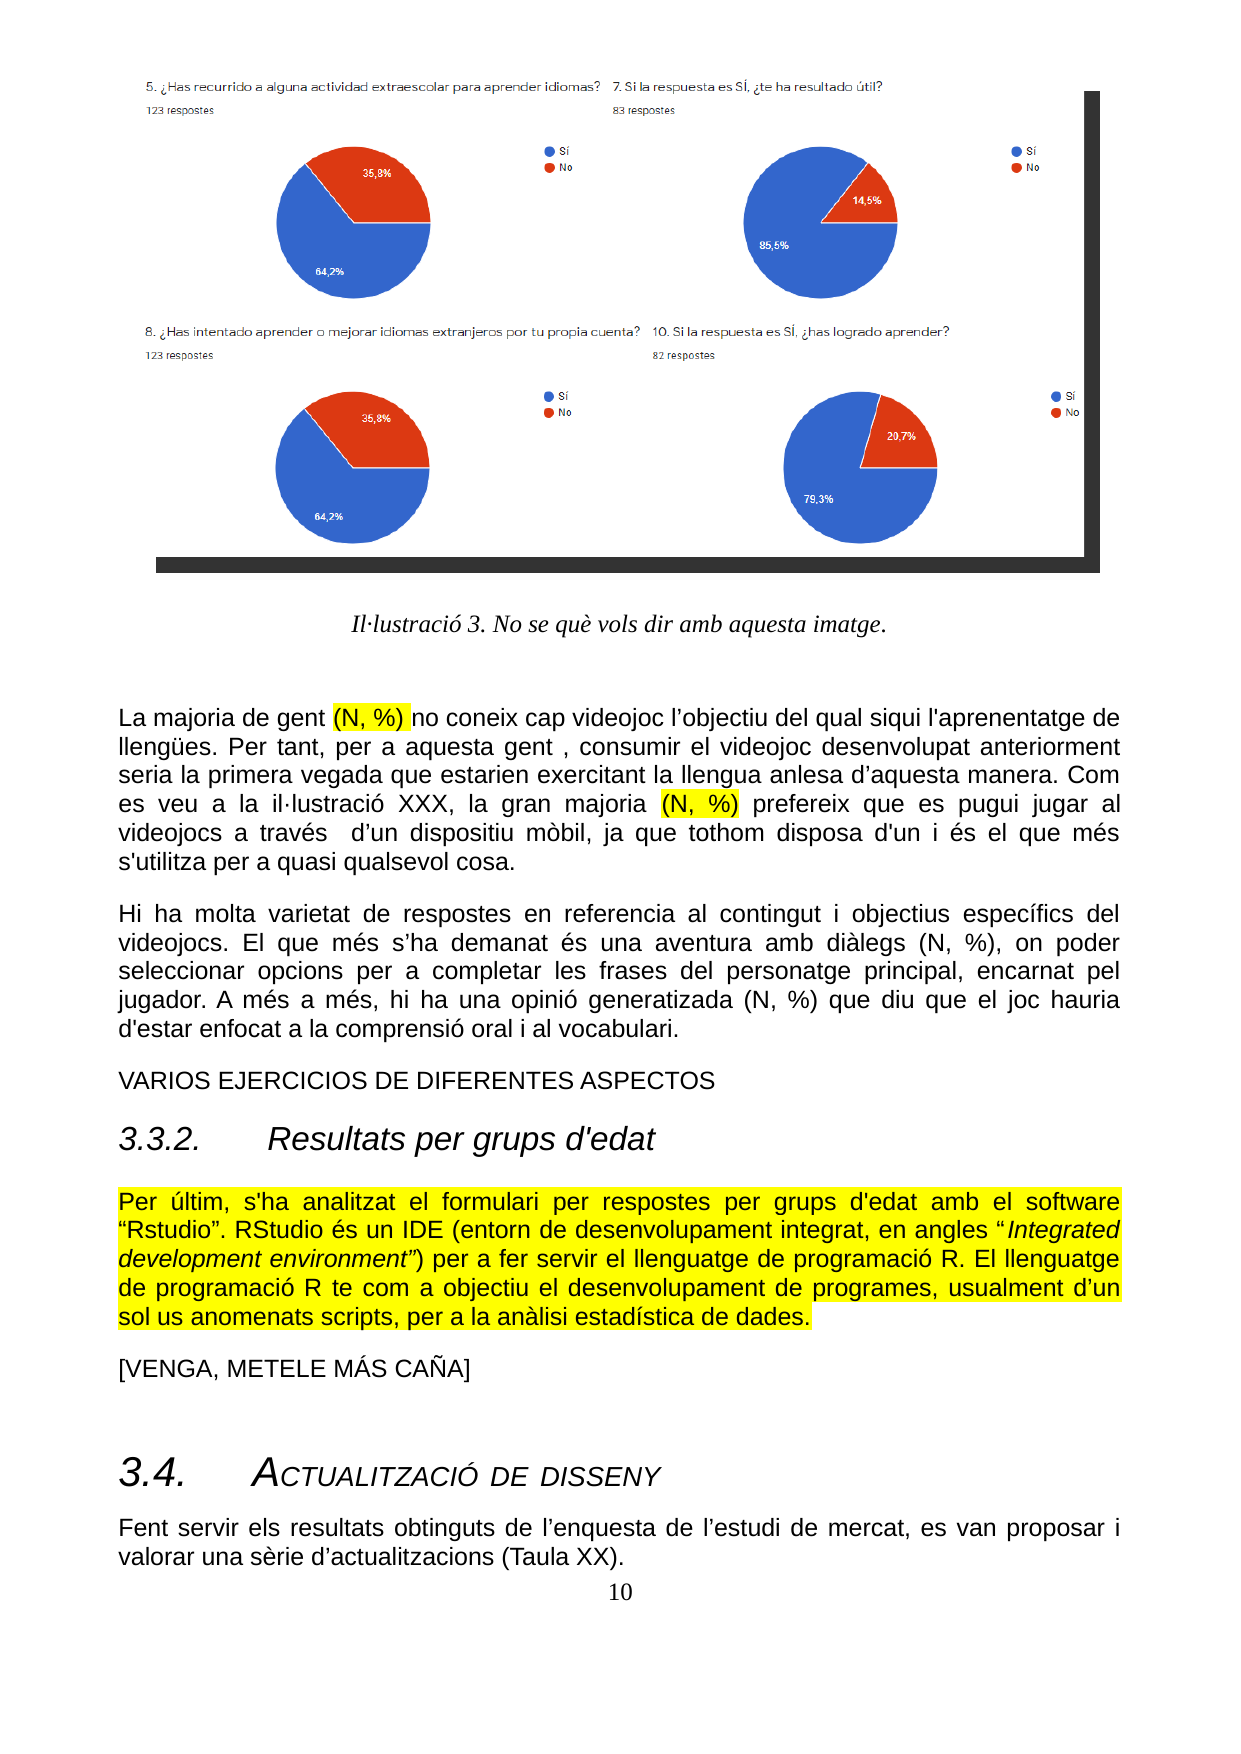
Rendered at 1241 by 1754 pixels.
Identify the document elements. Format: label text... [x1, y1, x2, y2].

text La majoria de gent (N, %) no coneix cap videojoc l’objectiu del qual siqui l'aprenentatge de llengües. Per tant, per a aquesta gent , consumir el videojoc desenvolupat anteriorment seria la primera vegada que estarien exercitant la llengua anlesa d’aquesta manera. Com es veu a la il·lustració XXX, la gran majoria (N, %) prefereix que es pugui jugar al videojocs a través d’un dispositiu mòbil, ja que tothom disposa d'un i és el que més s'utilitza per a quasi qualsevol cosa. [118, 703, 1122, 875]
text Fent servir els resultats obtinguts de l’enquesta de l’estudi de mercat, es van proposar i valorar una sèrie d’actualitzacions (Taula XX). [118, 1513, 1122, 1571]
text Hi ha molta varietat de respostes en referencia al contingut i objectius específics del videojocs. El que més s’ha demanat és una aventura amb diàlegs (N, %), on poder seleccionar opcions per a completar les frases del personatge principal, encarnat pel jugador. A més a més, hi ha una opinió generatizada (N, %) que diu que el joc hauria d'estar enfocat a la comprensió oral i al vocabulari. [118, 899, 1122, 1043]
subtitle Resultats per grups d'edat [118, 1119, 1122, 1157]
subtitle Actualització de disseny [118, 1448, 1122, 1496]
text VARIOS EJERCICIOS DE DIFERENTES ASPECTOS [118, 1066, 1122, 1095]
text Il·lustració 3. No se què vols dir amb aquesta imatge. [118, 609, 1122, 638]
text [VENGA, METELE MÁS CAÑA] [118, 1354, 1122, 1383]
picture [140, 75, 1085, 557]
text Per últim, s'ha analitzat el formulari per respostes per grups d'edat amb el software “Rstudio”. RStudio és un IDE (entorn de desenvolupament integrat, en angles “Integrated development environment”) per a fer servir el llenguatge de programació R. El llenguatge de programació R te com a objectiu el desenvolupament de programes, usualment d’un sol us anomenats scripts, per a la anàlisi estadística de dades. [118, 1187, 1122, 1330]
